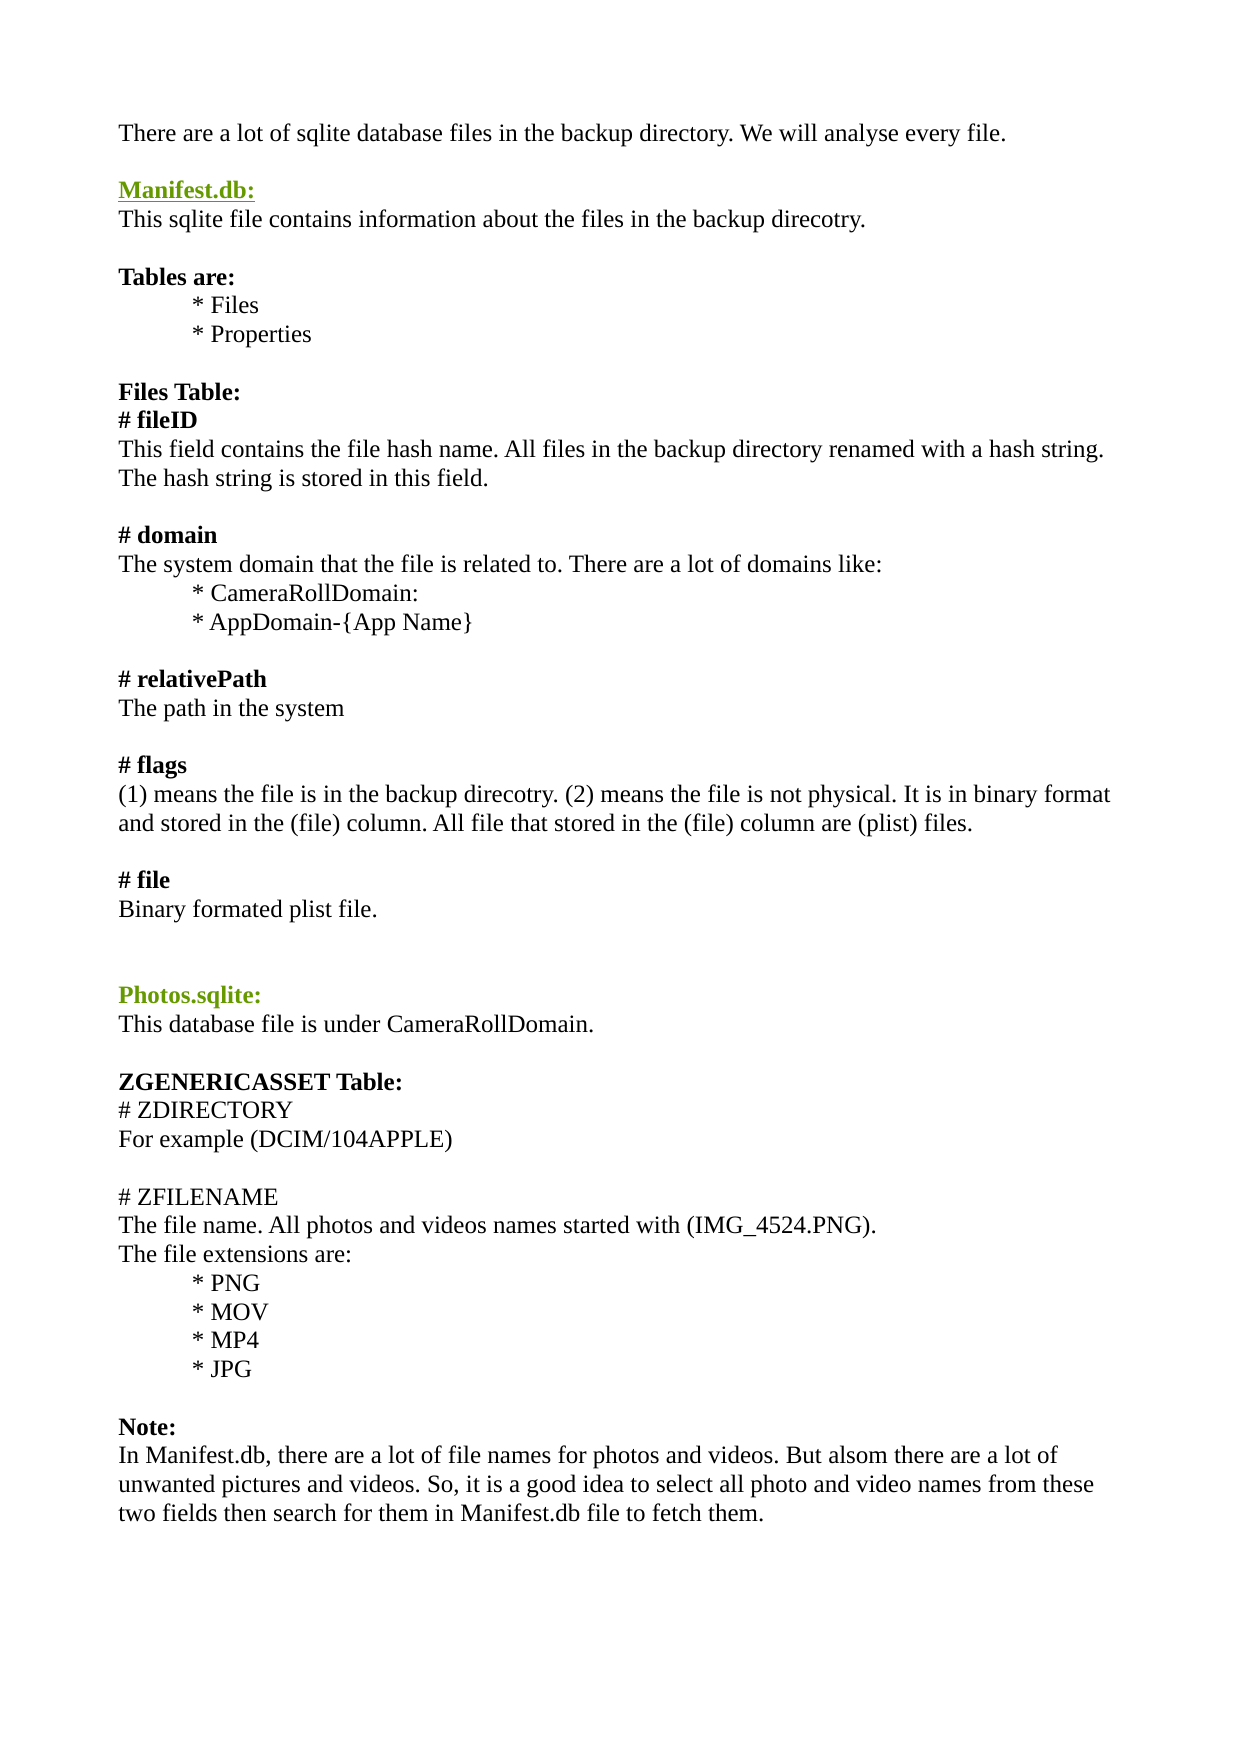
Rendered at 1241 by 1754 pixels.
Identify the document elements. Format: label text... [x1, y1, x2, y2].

text The file name. All photos and videos names started with (IMG_4524.PNG). [118, 1211, 1122, 1239]
text # ZFILENAME [118, 1182, 1122, 1211]
text # file [118, 866, 1122, 894]
text * AppDomain-{App Name} [118, 607, 1122, 636]
text # flags [118, 751, 1122, 779]
text Files Table: [118, 377, 1122, 406]
text This field contains the file hash name. All files in the backup directory renamed with a hash string. The hash string is stored in this field. [118, 434, 1122, 492]
text Tables are: [118, 262, 1122, 291]
text The file extensions are: [118, 1239, 1122, 1268]
text * Files [118, 291, 1122, 319]
text Note: [118, 1412, 1122, 1441]
text In Manifest.db, there are a lot of file names for photos and videos. But alsom there are a lot of unwanted pictures and videos. So, it is a good idea to select all photo and video names from these two fields then search for them in Manifest.db file to fetch them. [118, 1441, 1122, 1527]
text Photos.sqlite: [118, 981, 1122, 1009]
text # domain [118, 521, 1122, 549]
text This sqlite file contains information about the files in the backup direcotry. [118, 204, 1122, 233]
text This database file is under CameraRollDomain. [118, 1009, 1122, 1038]
text * MP4 [118, 1326, 1122, 1354]
text * JPG [118, 1354, 1122, 1383]
text * Properties [118, 319, 1122, 348]
text There are a lot of sqlite database files in the backup directory. We will analyse every file. [118, 118, 1122, 147]
text For example (DCIM/104APPLE) [118, 1124, 1122, 1153]
text # fileID [118, 406, 1122, 434]
text Manifest.db: [118, 176, 1122, 204]
text The system domain that the file is related to. There are a lot of domains like: [118, 549, 1122, 578]
text * PNG [118, 1268, 1122, 1297]
text (1) means the file is in the backup direcotry. (2) means the file is not physical. It is in binary format and stored in the (file) column. All file that stored in the (file) column are (plist) files. [118, 779, 1122, 837]
text * CameraRollDomain: [118, 578, 1122, 607]
text # relativePath [118, 664, 1122, 693]
text The path in the system [118, 693, 1122, 722]
text Binary formated plist file. [118, 894, 1122, 923]
text # ZDIRECTORY [118, 1096, 1122, 1124]
text * MOV [118, 1297, 1122, 1326]
text ZGENERICASSET Table: [118, 1067, 1122, 1096]
